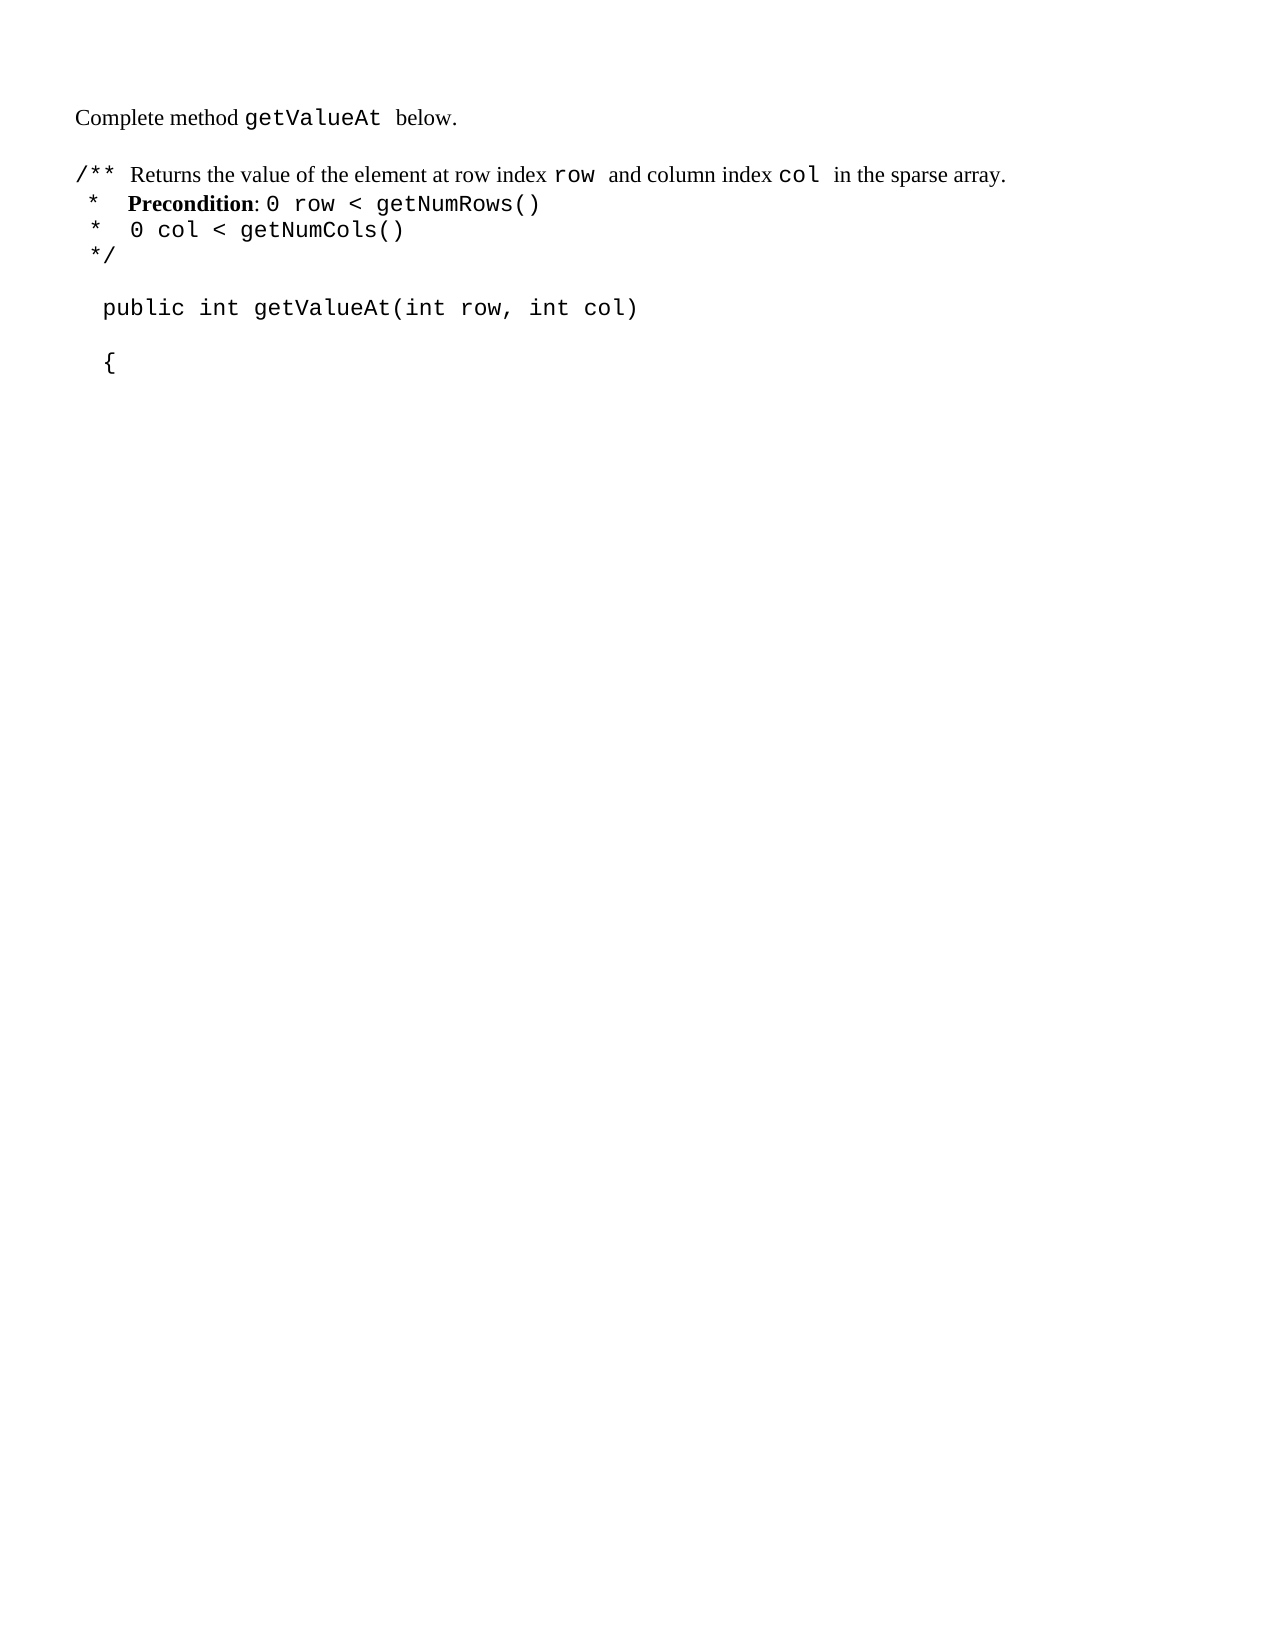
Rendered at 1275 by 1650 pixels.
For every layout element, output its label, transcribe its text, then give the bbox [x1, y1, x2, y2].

text public int getValueAt(int row, int col) [75, 296, 1200, 322]
text { [75, 351, 1200, 376]
text /** Returns the value of the element at row index row and column index col in the sparse array. [75, 162, 1200, 190]
text Complete method getValueAt below. [75, 104, 1200, 132]
text */ [75, 244, 1200, 270]
text * 0 col < getNumCols() [75, 218, 1200, 244]
text * Precondition: 0 row < getNumRows() [75, 190, 1200, 218]
